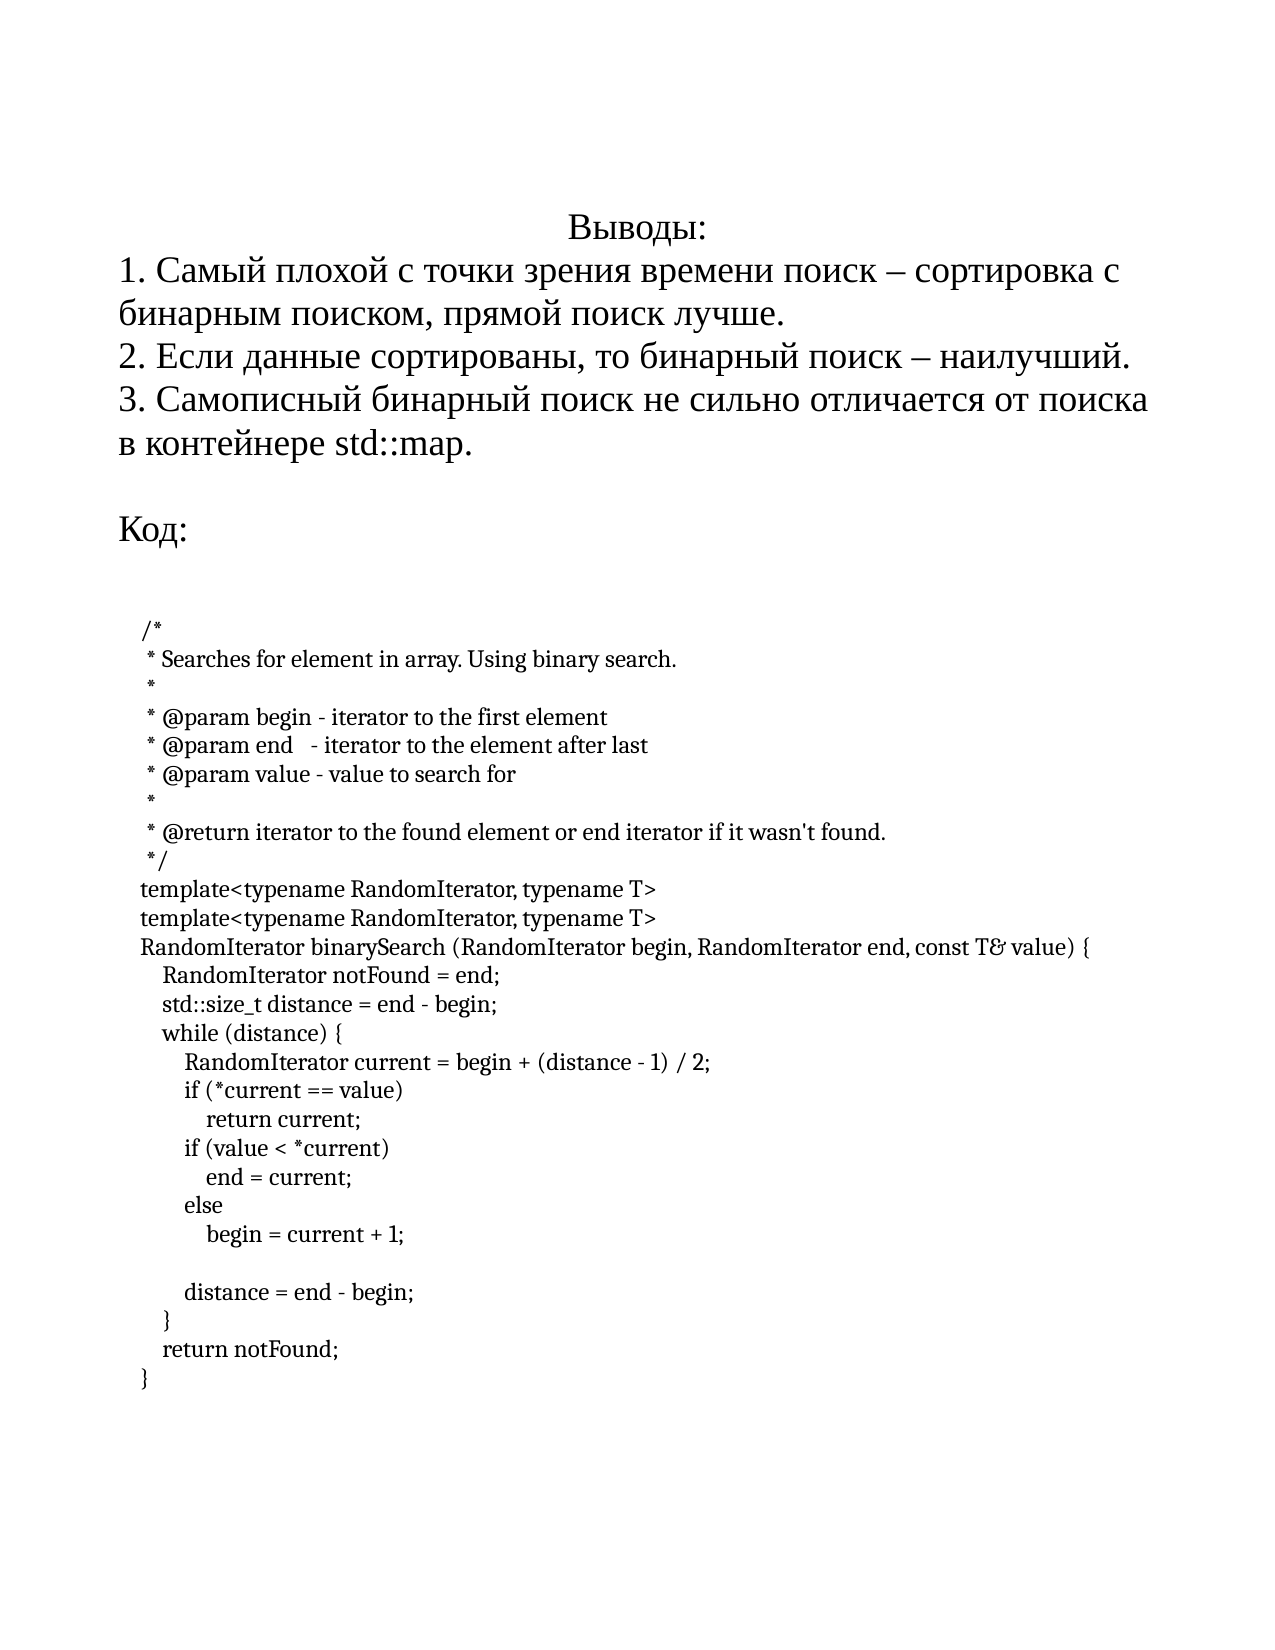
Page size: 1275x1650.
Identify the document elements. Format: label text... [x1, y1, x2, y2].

text RandomIterator current = begin + (distance - 1) / 2; [118, 1048, 1157, 1076]
text * @return iterator to the found element or end iterator if it wasn't found. [118, 818, 1157, 846]
text * @param begin - iterator to the first element [118, 703, 1157, 731]
text return notFound; [118, 1335, 1157, 1364]
text * @param end - iterator to the element after last [118, 731, 1157, 760]
text * Searches for element in array. Using binary search. [118, 645, 1157, 674]
text RandomIterator binarySearch (RandomIterator begin, RandomIterator end, const T& value) { [118, 933, 1157, 961]
text */ [118, 846, 1157, 875]
text while (distance) { [118, 1019, 1157, 1048]
text * [118, 789, 1157, 818]
text 1. Самый плохой с точки зрения времени поиск – сортировка с бинарным поиском, прямой поиск лучше. [118, 247, 1157, 334]
text * @param value - value to search for [118, 760, 1157, 789]
text if (value < *current) [118, 1134, 1157, 1163]
text std::size_t distance = end - begin; [118, 990, 1157, 1019]
text end = current; [118, 1163, 1157, 1191]
text } [118, 1306, 1157, 1335]
text else [118, 1191, 1157, 1220]
text distance = end - begin; [118, 1278, 1157, 1306]
text 2. Если данные сортированы, то бинарный поиск – наилучший. [118, 334, 1157, 377]
text begin = current + 1; [118, 1220, 1157, 1249]
text } [118, 1364, 1157, 1393]
text * [118, 674, 1157, 703]
text Код: [118, 506, 1157, 549]
text return current; [118, 1105, 1157, 1134]
text /* [118, 616, 1157, 645]
text 3. Самописный бинарный поиск не сильно отличается от поиска в контейнере std::map. [118, 377, 1157, 463]
text template<typename RandomIterator, typename T> [118, 904, 1157, 933]
text RandomIterator notFound = end; [118, 961, 1157, 990]
text Выводы: [118, 204, 1157, 247]
text if (*current == value) [118, 1076, 1157, 1105]
text template<typename RandomIterator, typename T> [118, 875, 1157, 904]
